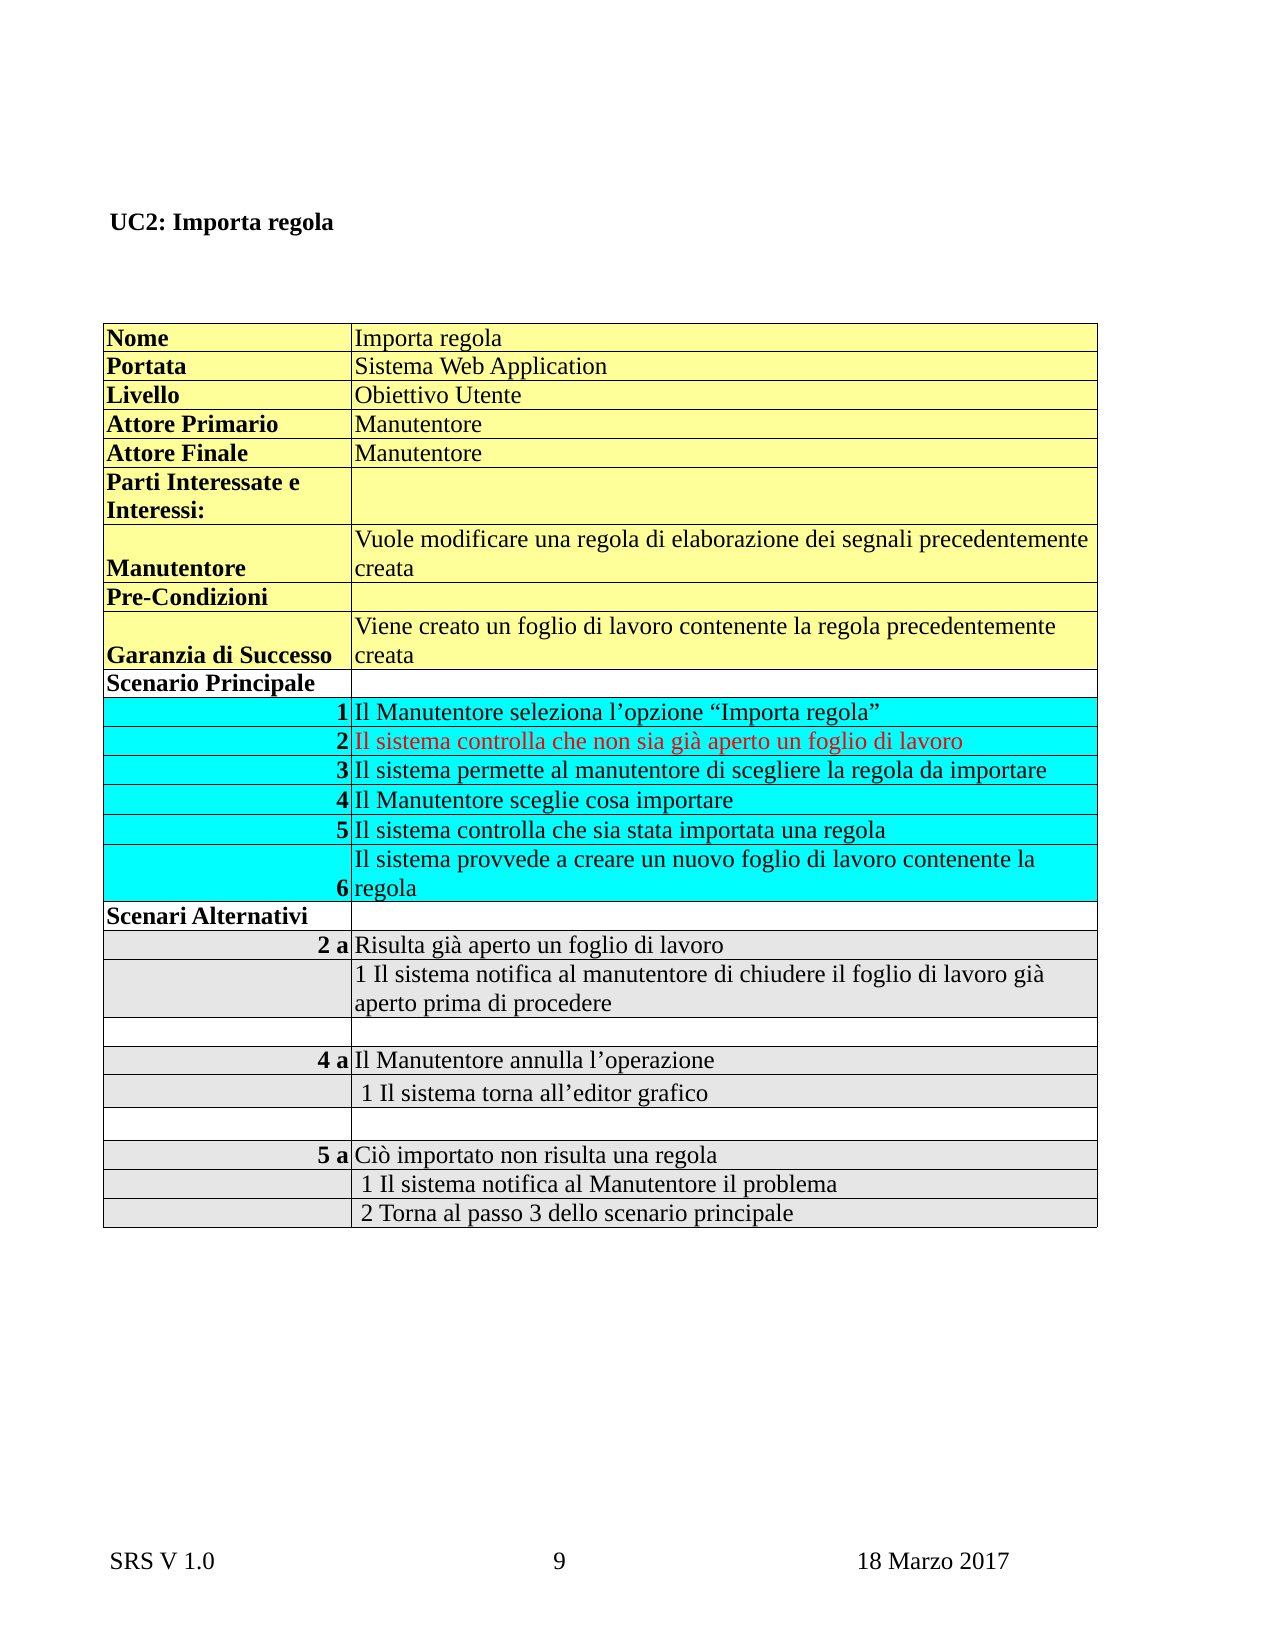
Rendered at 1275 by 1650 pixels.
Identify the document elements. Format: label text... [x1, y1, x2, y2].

table_cell Scenario Principale [104, 670, 351, 697]
table_cell Il Manutentore seleziona l’opzione “Importa regola” [352, 698, 1097, 726]
table_cell Manutentore [352, 410, 1097, 438]
table_cell 3 [104, 756, 351, 784]
table_cell [352, 1108, 1097, 1140]
table_cell Sistema Web Application [352, 352, 1097, 380]
table_cell 4 a [104, 1047, 351, 1074]
table_cell Manutentore [352, 439, 1097, 467]
table_cell Livello [104, 381, 351, 409]
table_cell 2 Torna al passo 3 dello scenario principale [352, 1199, 1097, 1227]
table_cell Portata [104, 352, 351, 380]
table_cell [104, 1108, 351, 1140]
table_cell [352, 468, 1097, 524]
table_cell Il sistema permette al manutentore di scegliere la regola da importare [352, 756, 1097, 784]
table_cell [104, 1170, 351, 1198]
table_cell 5 [104, 815, 351, 844]
table_cell 1 Il sistema torna all’editor grafico [352, 1075, 1097, 1107]
table_cell Il Manutentore sceglie cosa importare [352, 785, 1097, 814]
table_cell 1 Il sistema notifica al manutentore di chiudere il foglio di lavoro già aperto prima di procedere [352, 960, 1097, 1017]
table_cell Pre-Condizioni [104, 583, 351, 611]
table_cell [352, 583, 1097, 611]
table_cell 2 [104, 727, 351, 755]
table_cell 1 [104, 698, 351, 726]
table_cell [104, 960, 351, 1017]
table_header Nome [104, 324, 351, 351]
table_cell Manutentore [104, 525, 351, 582]
table_cell Vuole modificare una regola di elaborazione dei segnali precedentemente creata [352, 525, 1097, 582]
table_cell [352, 670, 1097, 697]
table_cell Il Manutentore annulla l’operazione [352, 1047, 1097, 1074]
table_cell Viene creato un foglio di lavoro contenente la regola precedentemente creata [352, 612, 1097, 668]
table_cell Scenari Alternativi [104, 902, 351, 930]
table_cell Il sistema provvede a creare un nuovo foglio di lavoro contenente la regola [352, 845, 1097, 901]
table_cell Garanzia di Successo [104, 612, 351, 668]
table_header Importa regola [352, 324, 1097, 351]
table_cell Obiettivo Utente [352, 381, 1097, 409]
table_cell Ciò importato non risulta una regola [352, 1141, 1097, 1169]
table_cell Il sistema controlla che sia stata importata una regola [352, 815, 1097, 844]
table_cell 6 [104, 845, 351, 901]
table_cell Risulta già aperto un foglio di lavoro [352, 931, 1097, 959]
table_cell Il sistema controlla che non sia già aperto un foglio di lavoro [352, 727, 1097, 755]
table_cell Parti Interessate e Interessi: [104, 468, 351, 524]
table_cell [104, 1018, 351, 1046]
table_cell [352, 1018, 1097, 1046]
table_cell 2 a [104, 931, 351, 959]
table_cell 4 [104, 785, 351, 814]
text UC2: Importa regola [109, 207, 1162, 236]
table_cell 5 a [104, 1141, 351, 1169]
table_cell [352, 902, 1097, 930]
table_cell [104, 1075, 351, 1107]
table_cell Attore Primario [104, 410, 351, 438]
table_cell Attore Finale [104, 439, 351, 467]
table_cell [104, 1199, 351, 1227]
table_cell 1 Il sistema notifica al Manutentore il problema [352, 1170, 1097, 1198]
